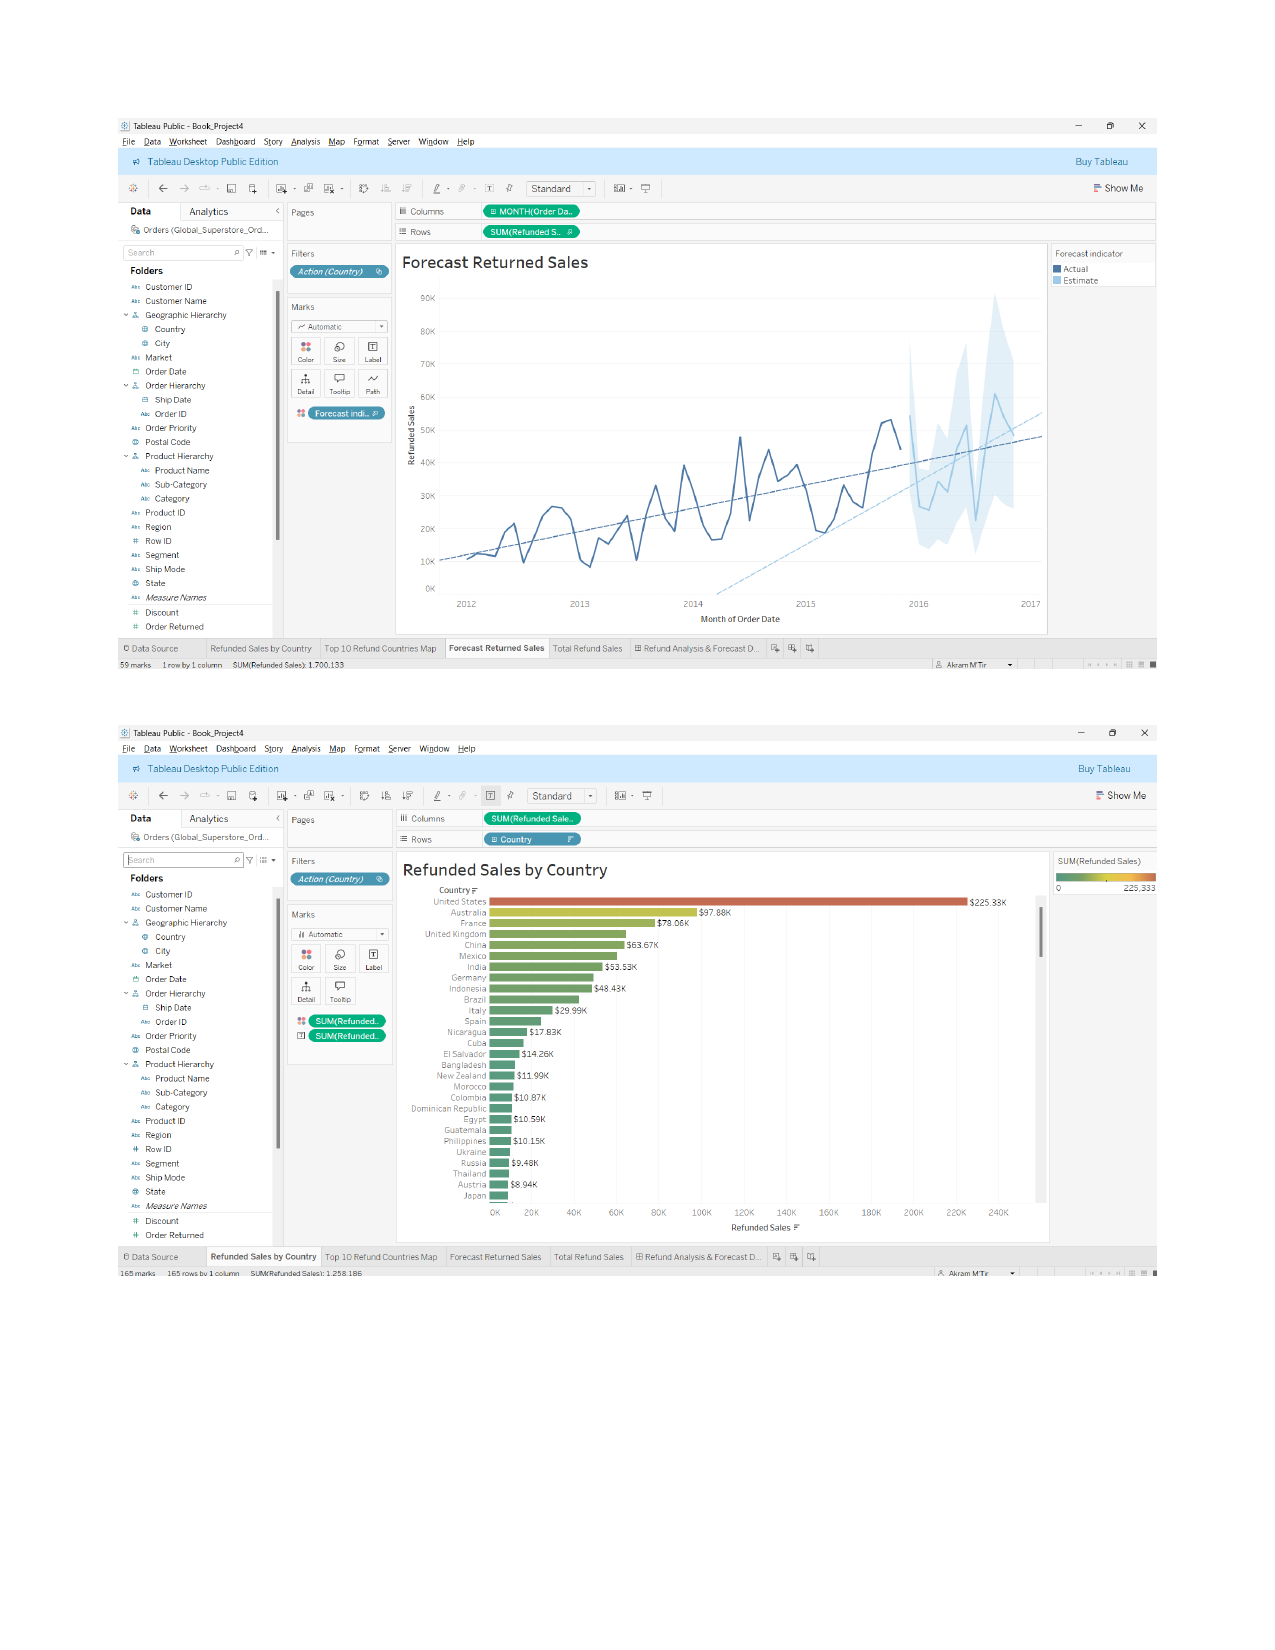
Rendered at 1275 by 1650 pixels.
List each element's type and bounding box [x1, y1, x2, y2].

picture [118, 725, 1157, 1276]
picture [118, 118, 1157, 669]
